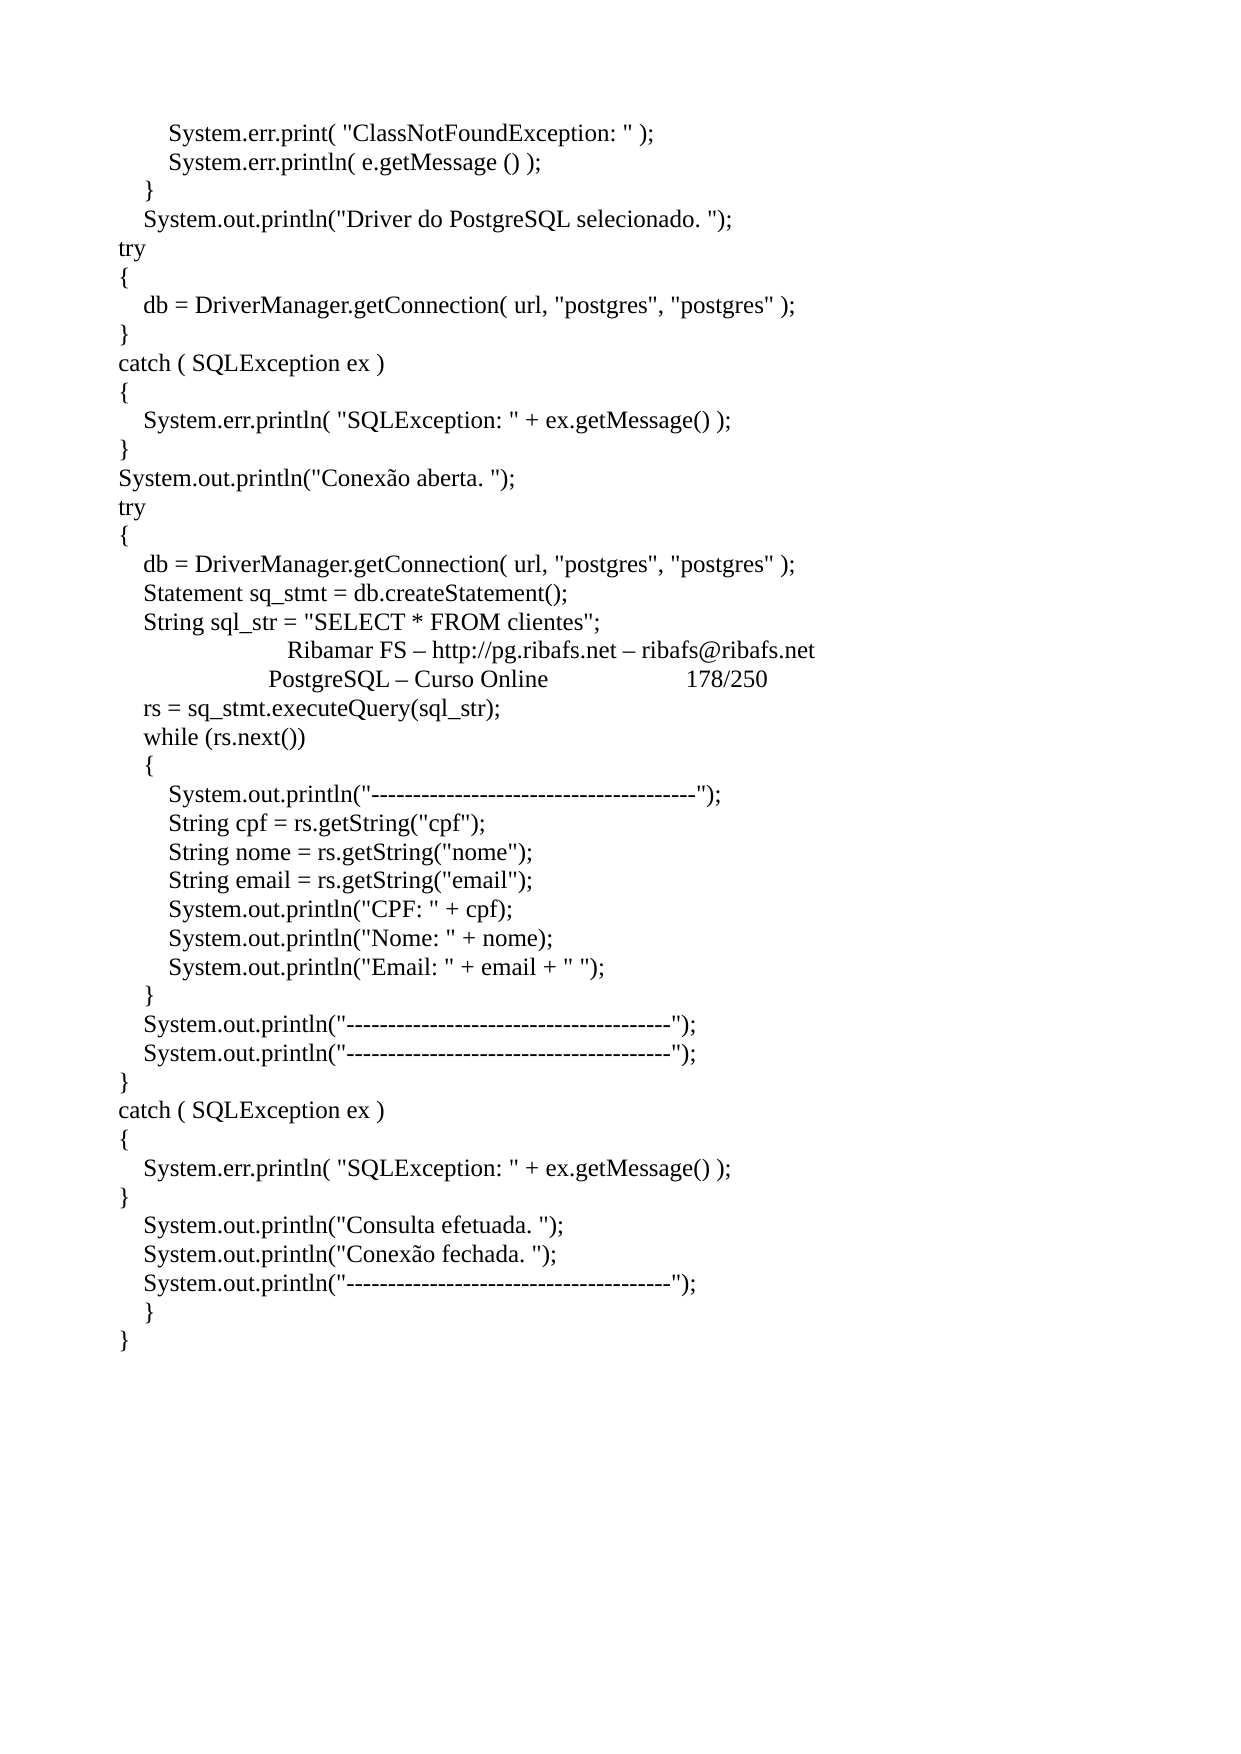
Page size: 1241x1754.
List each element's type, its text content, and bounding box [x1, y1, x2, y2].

text { [118, 262, 1122, 291]
text } [118, 176, 1122, 204]
text } [118, 434, 1122, 463]
text try [118, 233, 1122, 262]
text System.out.println("---------------------------------------"); [118, 1038, 1122, 1067]
text { [118, 377, 1122, 406]
text Statement sq_stmt = db.createStatement(); [118, 578, 1122, 607]
text } [118, 1067, 1122, 1096]
text System.err.println( e.getMessage () ); [118, 147, 1122, 176]
text PostgreSQL – Curso Online 178/250 [118, 664, 1122, 693]
text System.out.println("---------------------------------------"); [118, 1009, 1122, 1038]
text System.out.println("Conexão fechada. "); [118, 1239, 1122, 1268]
text catch ( SQLException ex ) [118, 1096, 1122, 1124]
text db = DriverManager.getConnection( url, "postgres", "postgres" ); [118, 549, 1122, 578]
text System.out.println("Conexão aberta. "); [118, 463, 1122, 492]
text System.out.println("CPF: " + cpf); [118, 894, 1122, 923]
text System.out.println("Driver do PostgreSQL selecionado. "); [118, 204, 1122, 233]
text String sql_str = "SELECT * FROM clientes"; [118, 607, 1122, 636]
text { [118, 521, 1122, 549]
text String cpf = rs.getString("cpf"); [118, 808, 1122, 837]
text System.err.println( "SQLException: " + ex.getMessage() ); [118, 1153, 1122, 1182]
text } [118, 319, 1122, 348]
text Ribamar FS – http://pg.ribafs.net – ribafs@ribafs.net [118, 636, 1122, 664]
text System.out.println("Nome: " + nome); [118, 923, 1122, 952]
text try [118, 492, 1122, 521]
text System.err.println( "SQLException: " + ex.getMessage() ); [118, 406, 1122, 434]
text { [118, 1124, 1122, 1153]
text } [118, 1182, 1122, 1211]
text String email = rs.getString("email"); [118, 866, 1122, 894]
text System.out.println("---------------------------------------"); [118, 779, 1122, 808]
text catch ( SQLException ex ) [118, 348, 1122, 377]
text rs = sq_stmt.executeQuery(sql_str); [118, 693, 1122, 722]
text } [118, 1326, 1122, 1354]
text { [118, 751, 1122, 779]
text } [118, 1297, 1122, 1326]
text System.err.print( "ClassNotFoundException: " ); [118, 118, 1122, 147]
text System.out.println("---------------------------------------"); [118, 1268, 1122, 1297]
text } [118, 981, 1122, 1009]
text while (rs.next()) [118, 722, 1122, 751]
text System.out.println("Consulta efetuada. "); [118, 1211, 1122, 1239]
text System.out.println("Email: " + email + " "); [118, 952, 1122, 981]
text db = DriverManager.getConnection( url, "postgres", "postgres" ); [118, 291, 1122, 319]
text String nome = rs.getString("nome"); [118, 837, 1122, 866]
